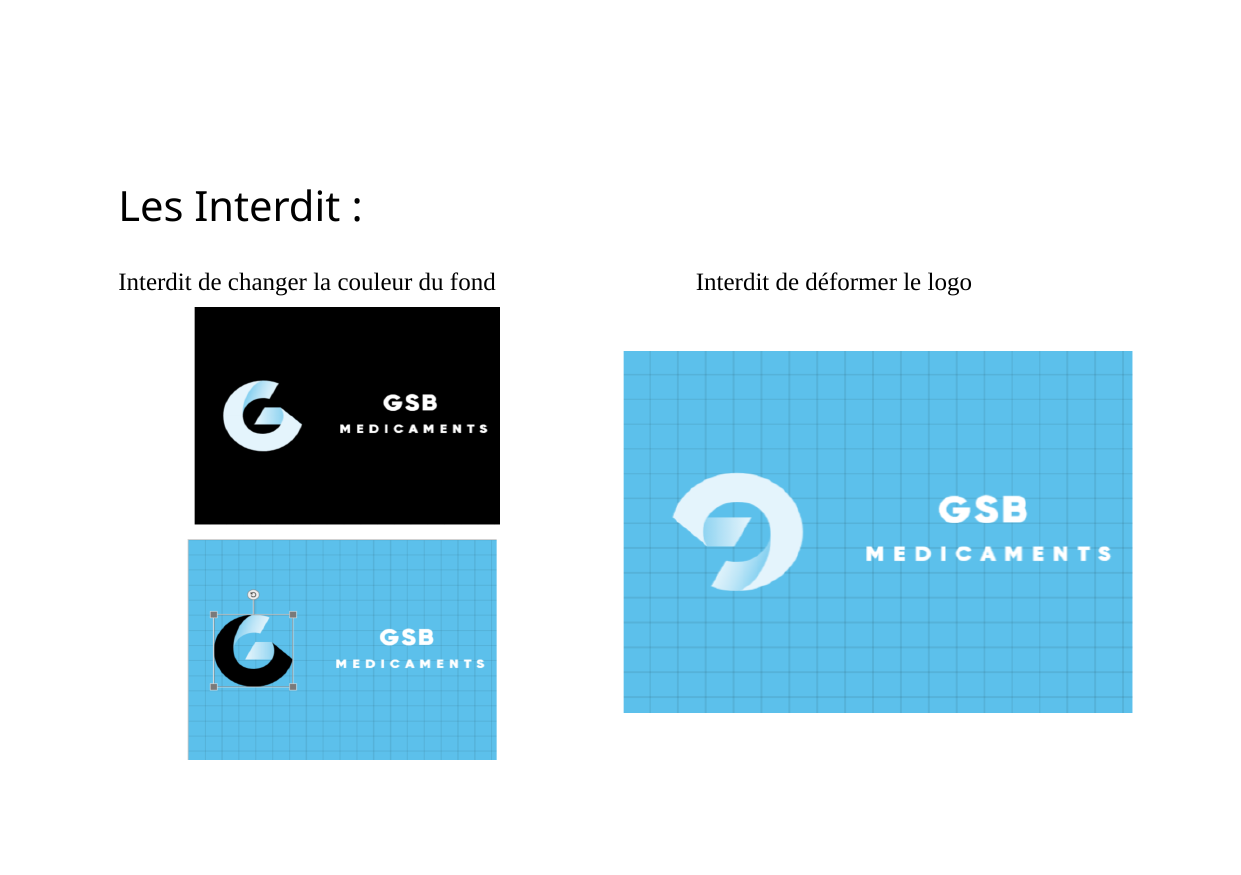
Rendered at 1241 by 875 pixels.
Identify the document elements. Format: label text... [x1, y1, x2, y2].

picture [187, 539, 497, 760]
text Interdit de changer la couleur du fond Interdit de déformer le logo [118, 267, 1122, 295]
picture [623, 351, 1133, 713]
picture [194, 307, 500, 525]
text Les Interdit : [118, 176, 1122, 233]
